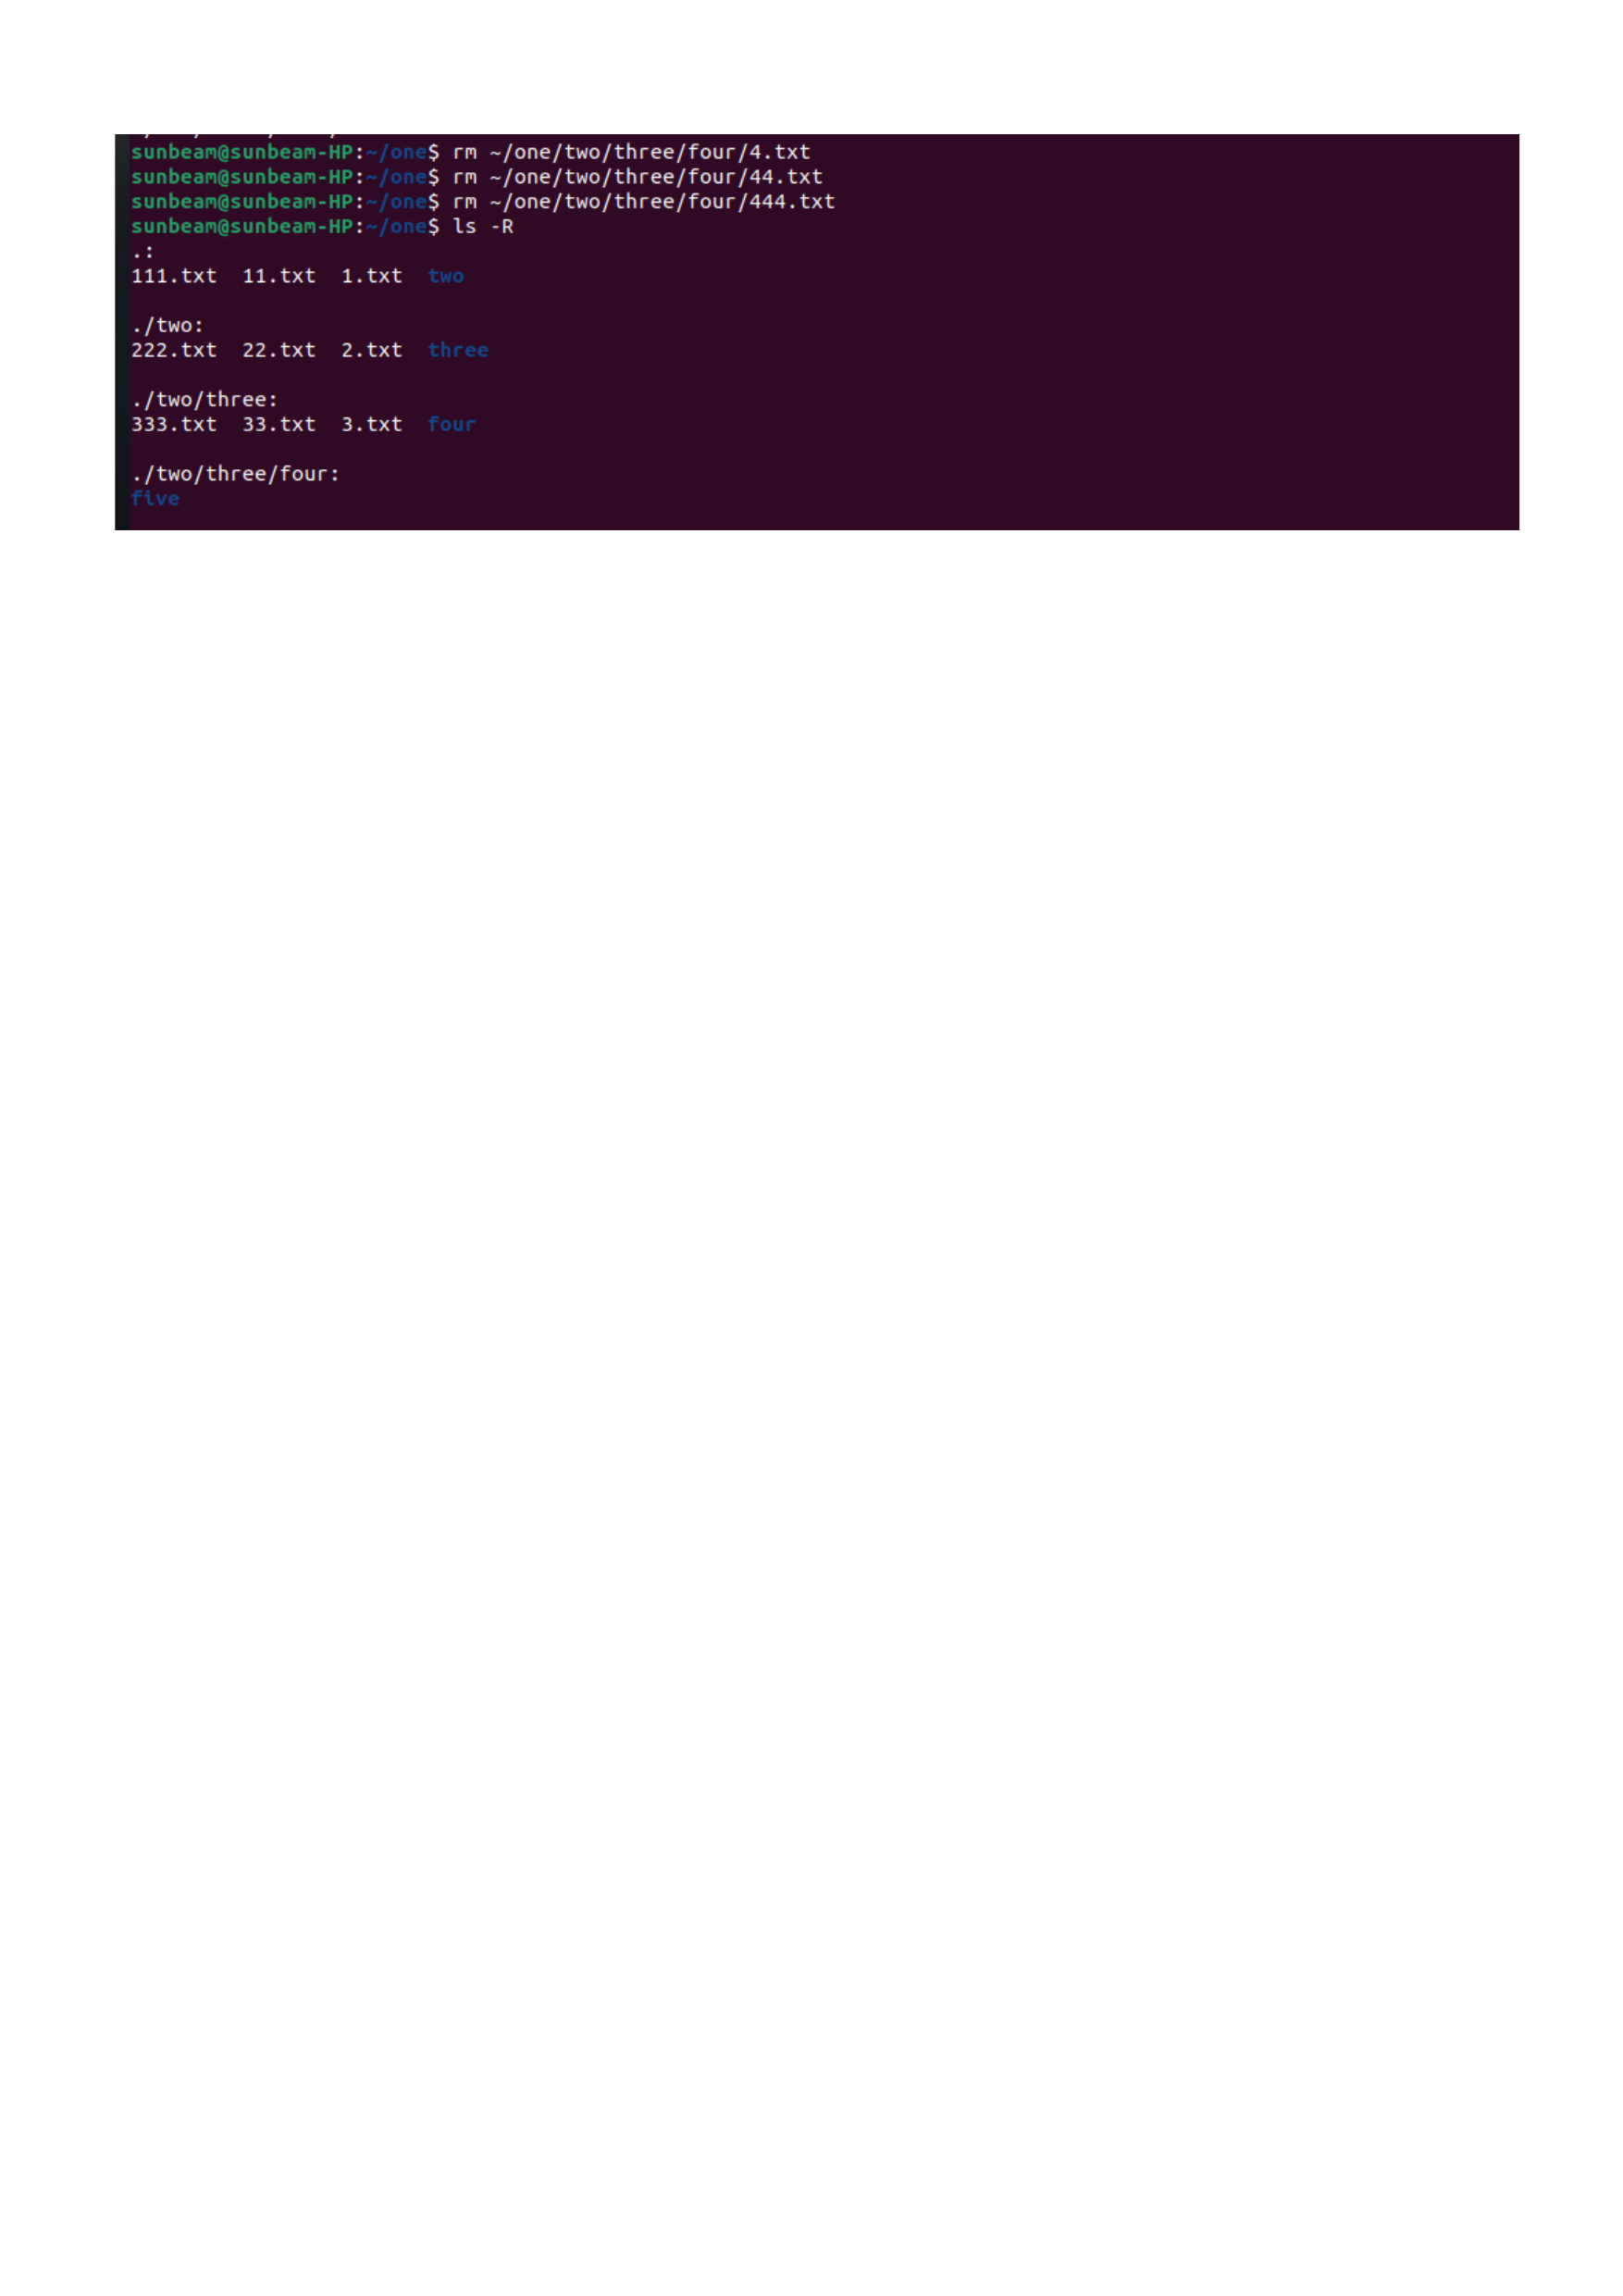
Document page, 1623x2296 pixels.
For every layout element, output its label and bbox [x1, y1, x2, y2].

picture [115, 134, 1520, 530]
